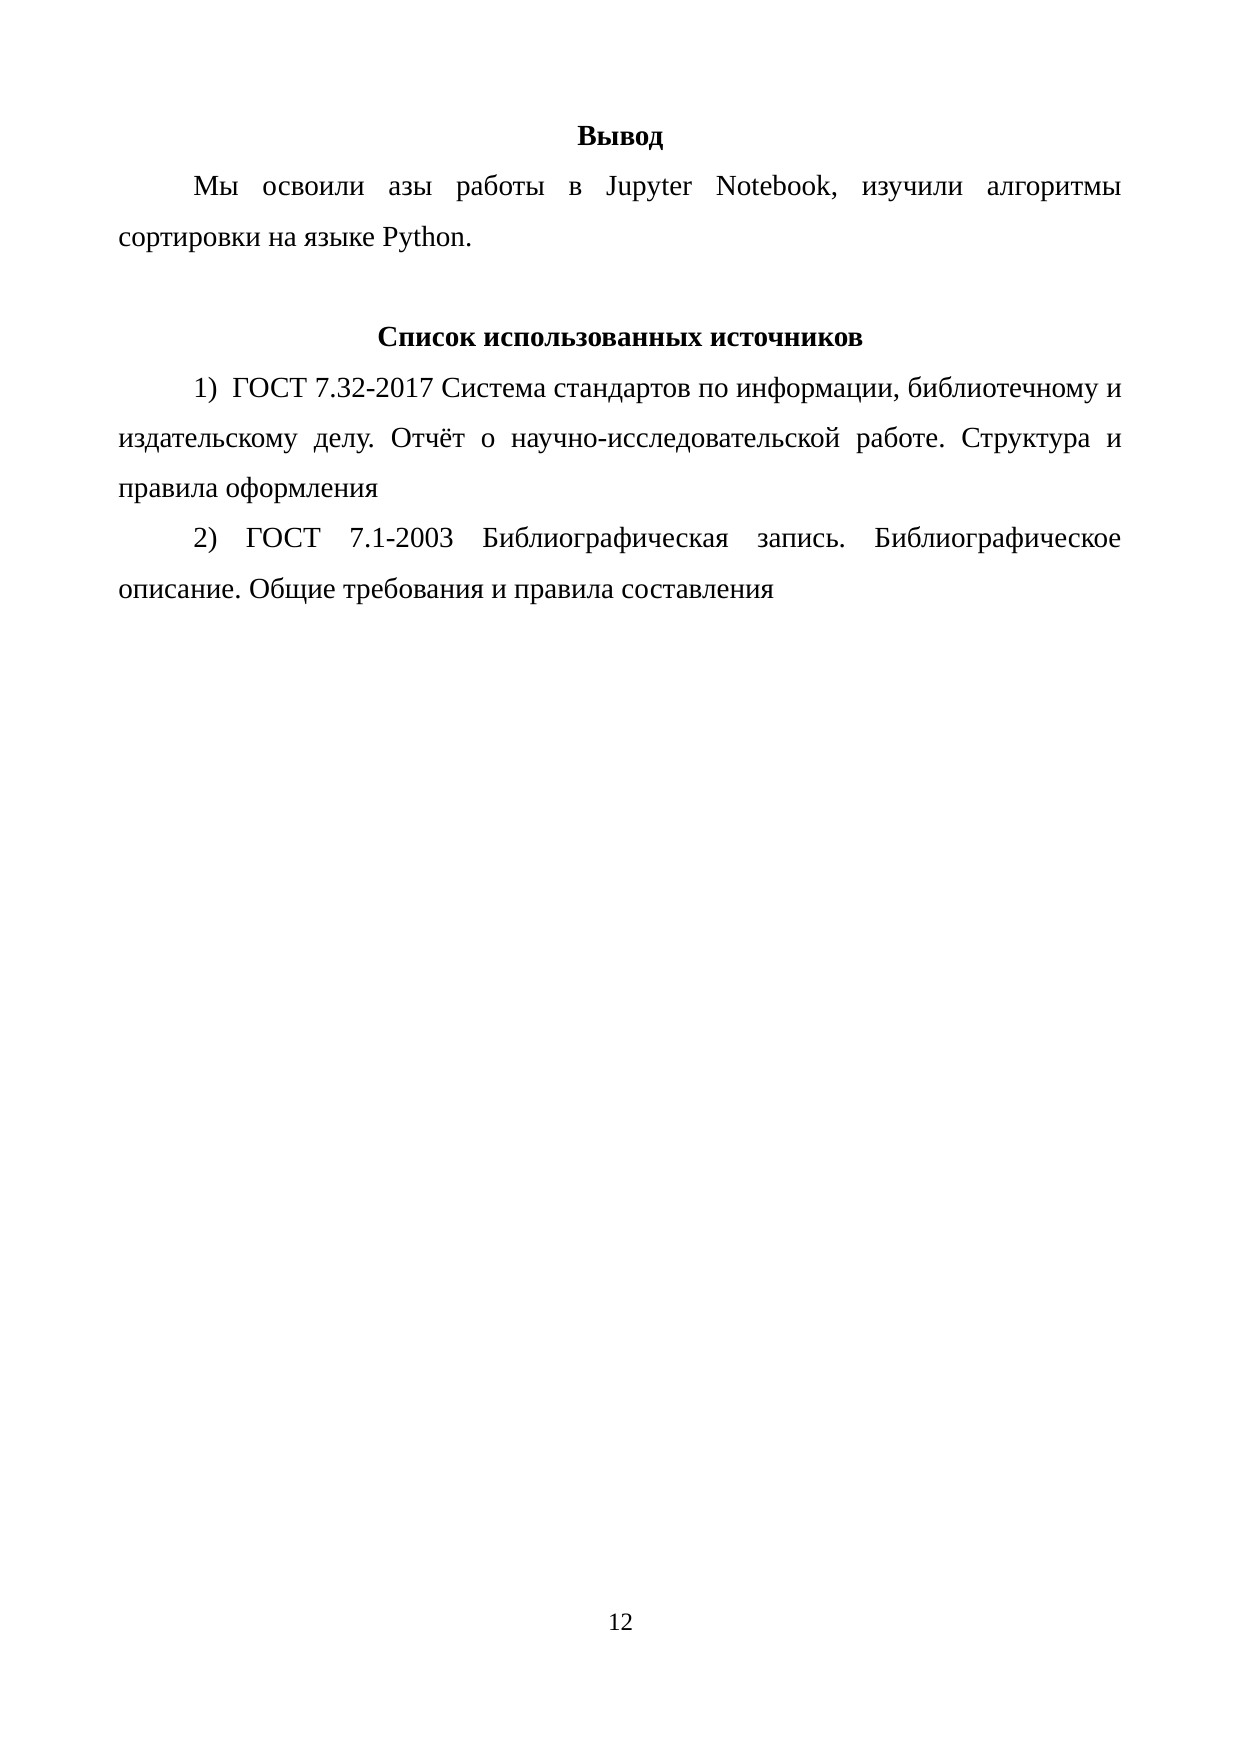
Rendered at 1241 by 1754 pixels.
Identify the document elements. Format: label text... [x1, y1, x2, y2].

text Вывод [118, 118, 1122, 152]
text 1) ГОСТ 7.32-2017 Система стандартов по информации, библиотечному и издательскому делу. Отчёт о научно-исследовательской работе. Структура и правила оформления [118, 370, 1122, 504]
text 2) ГОСТ 7.1-2003 Библиографическая запись. Библиографическое описание. Общие требования и правила составления [118, 521, 1122, 604]
text Список использованных источников [118, 319, 1122, 353]
text Мы освоили азы работы в Jupyter Notebook, изучили алгоритмы сортировки на языке Python. [118, 168, 1122, 252]
